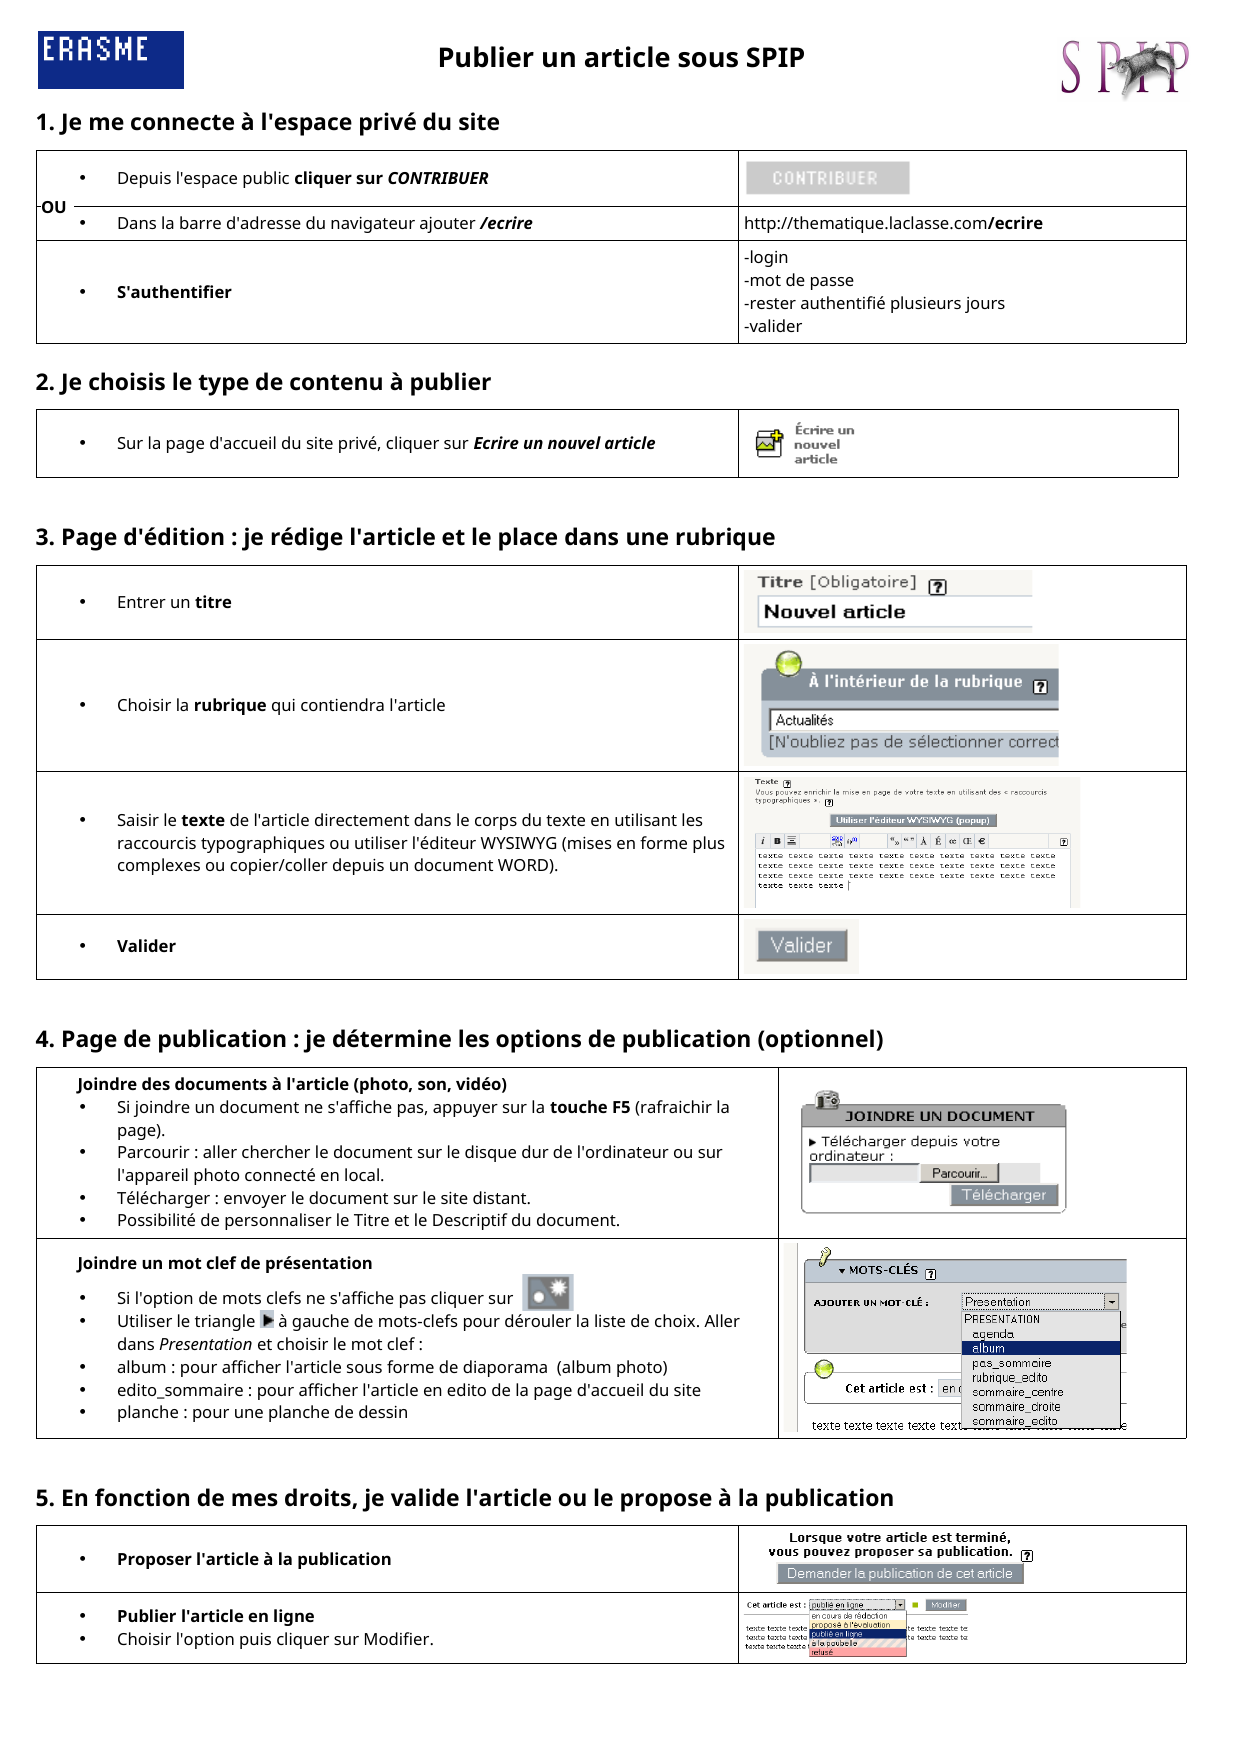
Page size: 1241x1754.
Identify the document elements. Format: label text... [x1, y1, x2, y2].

picture [744, 415, 859, 472]
text 1. Je me connecte à l'espace privé du site [35, 106, 1152, 137]
picture [1057, 37, 1191, 102]
text 4. Page de publication : je détermine les options de publication (optionnel) [35, 1023, 1152, 1054]
table_header Proposer l'article à la publication [37, 1526, 738, 1592]
text [323, 75, 919, 79]
table_header Joindre des documents à l'article (photo, son, vidéo) Si joindre un document ne s'affiche pas, appuyer sur la touche F5 (rafraichir la page). Parcourir : aller chercher le document sur le disque dur de l'ordinateur ou sur l'appareil photo connecté en local. Télécharger : envoyer le document sur le site distant. Possibilité de personnaliser le Titre et le Descriptif du document. [37, 1068, 778, 1237]
picture [783, 1243, 1127, 1432]
text Publier un article sous SPIP [323, 38, 919, 75]
table_cell Joindre un mot clef de présentation Si l'option de mots clefs ne s'affiche pas cliquer sur Utiliser le triangle à gauche de mots-clefs pour dérouler la liste de choix. Aller dans Presentation et choisir le mot clef : album : pour afficher l'article sous forme de diaporama (album photo) edito_sommaire : pour afficher l'article en edito de la page d'accueil du site planche : pour une planche de dessin [37, 1239, 778, 1438]
picture [743, 1531, 1042, 1587]
picture [743, 777, 1081, 908]
table_cell [739, 915, 1186, 979]
table_cell [739, 772, 1186, 914]
table_header [739, 566, 1186, 639]
picture [522, 1274, 574, 1311]
table_header Depuis l'espace public cliquer sur CONTRIBUER [37, 151, 738, 218]
table_cell [779, 1239, 1186, 1438]
picture [743, 644, 1059, 766]
table_cell Choisir la rubrique qui contiendra l'article [37, 640, 738, 771]
picture [743, 157, 912, 201]
text 3. Page d'édition : je rédige l'article et le place dans une rubrique [35, 521, 1152, 552]
table_cell http://thematique.laclasse.com/ecrire [739, 207, 1186, 240]
table_cell [739, 640, 1186, 771]
table_cell Valider [37, 915, 738, 979]
table_cell S'authentifier [37, 241, 738, 343]
table_cell [739, 1593, 1186, 1663]
picture [743, 919, 859, 974]
table_cell Publier l'article en ligne Choisir l'option puis cliquer sur Modifier. [37, 1593, 738, 1663]
table_header Sur la page d'accueil du site privé, cliquer sur Ecrire un nouvel article [37, 410, 738, 477]
table_header Entrer un titre [37, 566, 738, 639]
table_cell Dans la barre d'adresse du navigateur ajouter /ecrire [37, 207, 738, 240]
picture [743, 570, 1033, 633]
table_cell Saisir le texte de l'article directement dans le corps du texte en utilisant les raccourcis typographiques ou utiliser l'éditeur WYSIWYG (mises en forme plus complexes ou copier/coller depuis un document WORD). [37, 772, 738, 914]
text 5. En fonction de mes droits, je valide l'article ou le propose à la publication [35, 1481, 1152, 1513]
table_header [739, 1526, 1186, 1592]
picture [259, 1310, 274, 1328]
picture [743, 1598, 968, 1658]
table_header [739, 410, 1178, 477]
picture [38, 31, 184, 89]
table_header [739, 151, 1186, 206]
picture [783, 1079, 1079, 1225]
text 2. Je choisis le type de contenu à publier [35, 366, 1152, 397]
table_header [779, 1068, 1186, 1237]
table_cell -login -mot de passe -rester authentifié plusieurs jours -valider [739, 241, 1186, 343]
